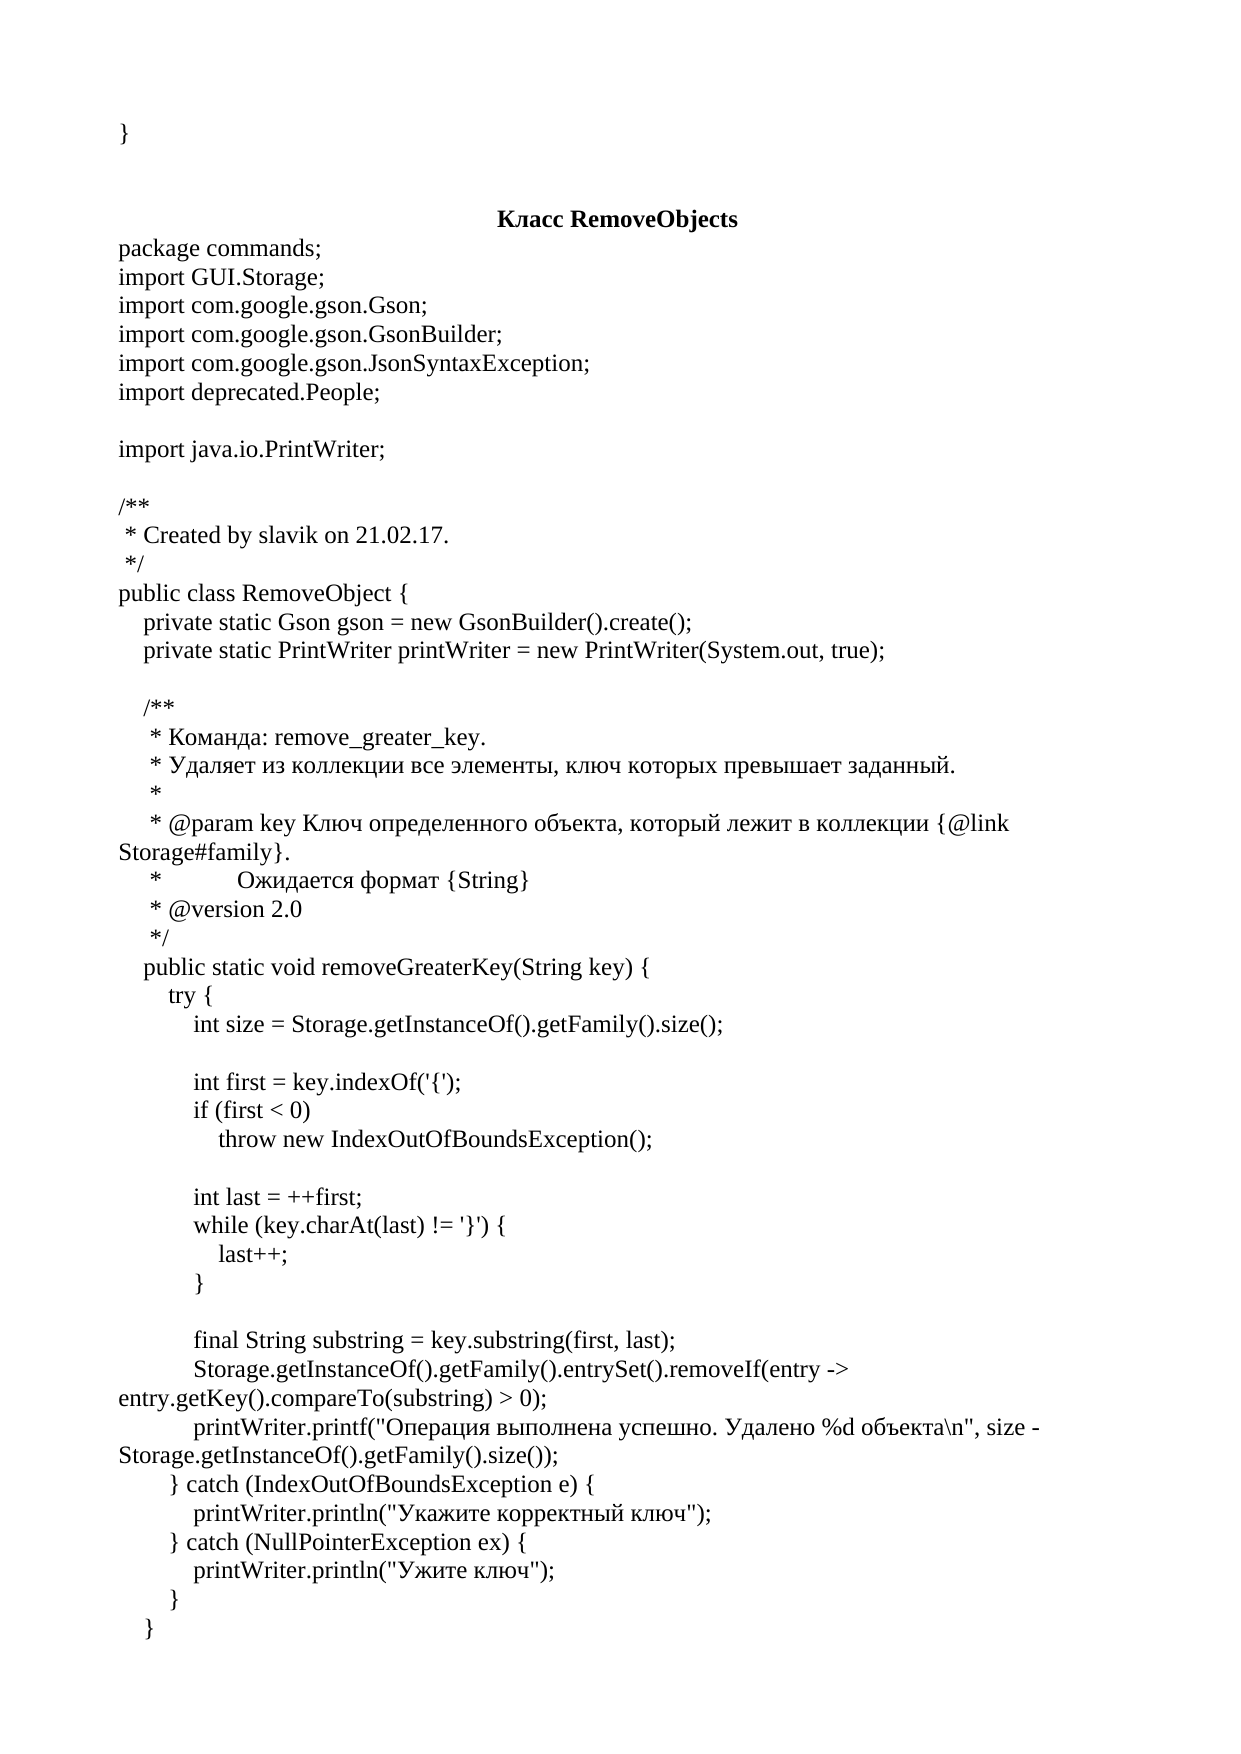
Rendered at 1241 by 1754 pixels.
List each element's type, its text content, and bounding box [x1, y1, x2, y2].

text * Ожидается формат {String} [118, 866, 1117, 894]
text * Created by slavik on 21.02.17. [118, 521, 1117, 549]
text } [118, 1268, 1117, 1297]
text import java.io.PrintWriter; [118, 434, 1117, 463]
text */ [118, 923, 1117, 952]
text * @param key Ключ определенного объекта, который лежит в коллекции {@link Storage#family}. [118, 808, 1117, 866]
text } [118, 1613, 1117, 1642]
text * Удаляет из коллекции все элементы, ключ которых превышает заданный. [118, 751, 1117, 779]
text if (first < 0) [118, 1096, 1117, 1124]
text * Команда: remove_greater_key. [118, 722, 1117, 751]
text public static void removeGreaterKey(String key) { [118, 952, 1117, 981]
text int size = Storage.getInstanceOf().getFamily().size(); [118, 1009, 1117, 1038]
text import com.google.gson.JsonSyntaxException; [118, 348, 1117, 377]
text throw new IndexOutOfBoundsException(); [118, 1124, 1117, 1153]
text printWriter.println("Ужите ключ"); [118, 1556, 1117, 1584]
text */ [118, 549, 1117, 578]
text * @version 2.0 [118, 894, 1117, 923]
text /** [118, 492, 1117, 521]
text Storage.getInstanceOf().getFamily().entrySet().removeIf(entry -> entry.getKey().compareTo(substring) > 0); [118, 1354, 1117, 1412]
text import GUI.Storage; [118, 262, 1117, 291]
text printWriter.printf("Операция выполнена успешно. Удалено %d объекта\n", size - Storage.getInstanceOf().getFamily().size()); [118, 1412, 1117, 1469]
text Класс RemoveObjects [118, 204, 1117, 233]
text } catch (NullPointerException ex) { [118, 1527, 1117, 1556]
text import com.google.gson.GsonBuilder; [118, 319, 1117, 348]
text int last = ++first; [118, 1182, 1117, 1211]
text try { [118, 981, 1117, 1009]
text import com.google.gson.Gson; [118, 291, 1117, 319]
text } catch (IndexOutOfBoundsException e) { [118, 1469, 1117, 1498]
text public class RemoveObject { [118, 578, 1117, 607]
text private static PrintWriter printWriter = new PrintWriter(System.out, true); [118, 636, 1117, 664]
text while (key.charAt(last) != '}') { [118, 1211, 1117, 1239]
text printWriter.println("Укажите корректный ключ"); [118, 1498, 1117, 1527]
text * [118, 779, 1117, 808]
text final String substring = key.substring(first, last); [118, 1326, 1117, 1354]
text import deprecated.People; [118, 377, 1117, 406]
text int first = key.indexOf('{'); [118, 1067, 1117, 1096]
text last++; [118, 1239, 1117, 1268]
text private static Gson gson = new GsonBuilder().create(); [118, 607, 1117, 636]
text package commands; [118, 233, 1117, 262]
text } [118, 1584, 1117, 1613]
text /** [118, 693, 1117, 722]
text } [118, 118, 1117, 147]
